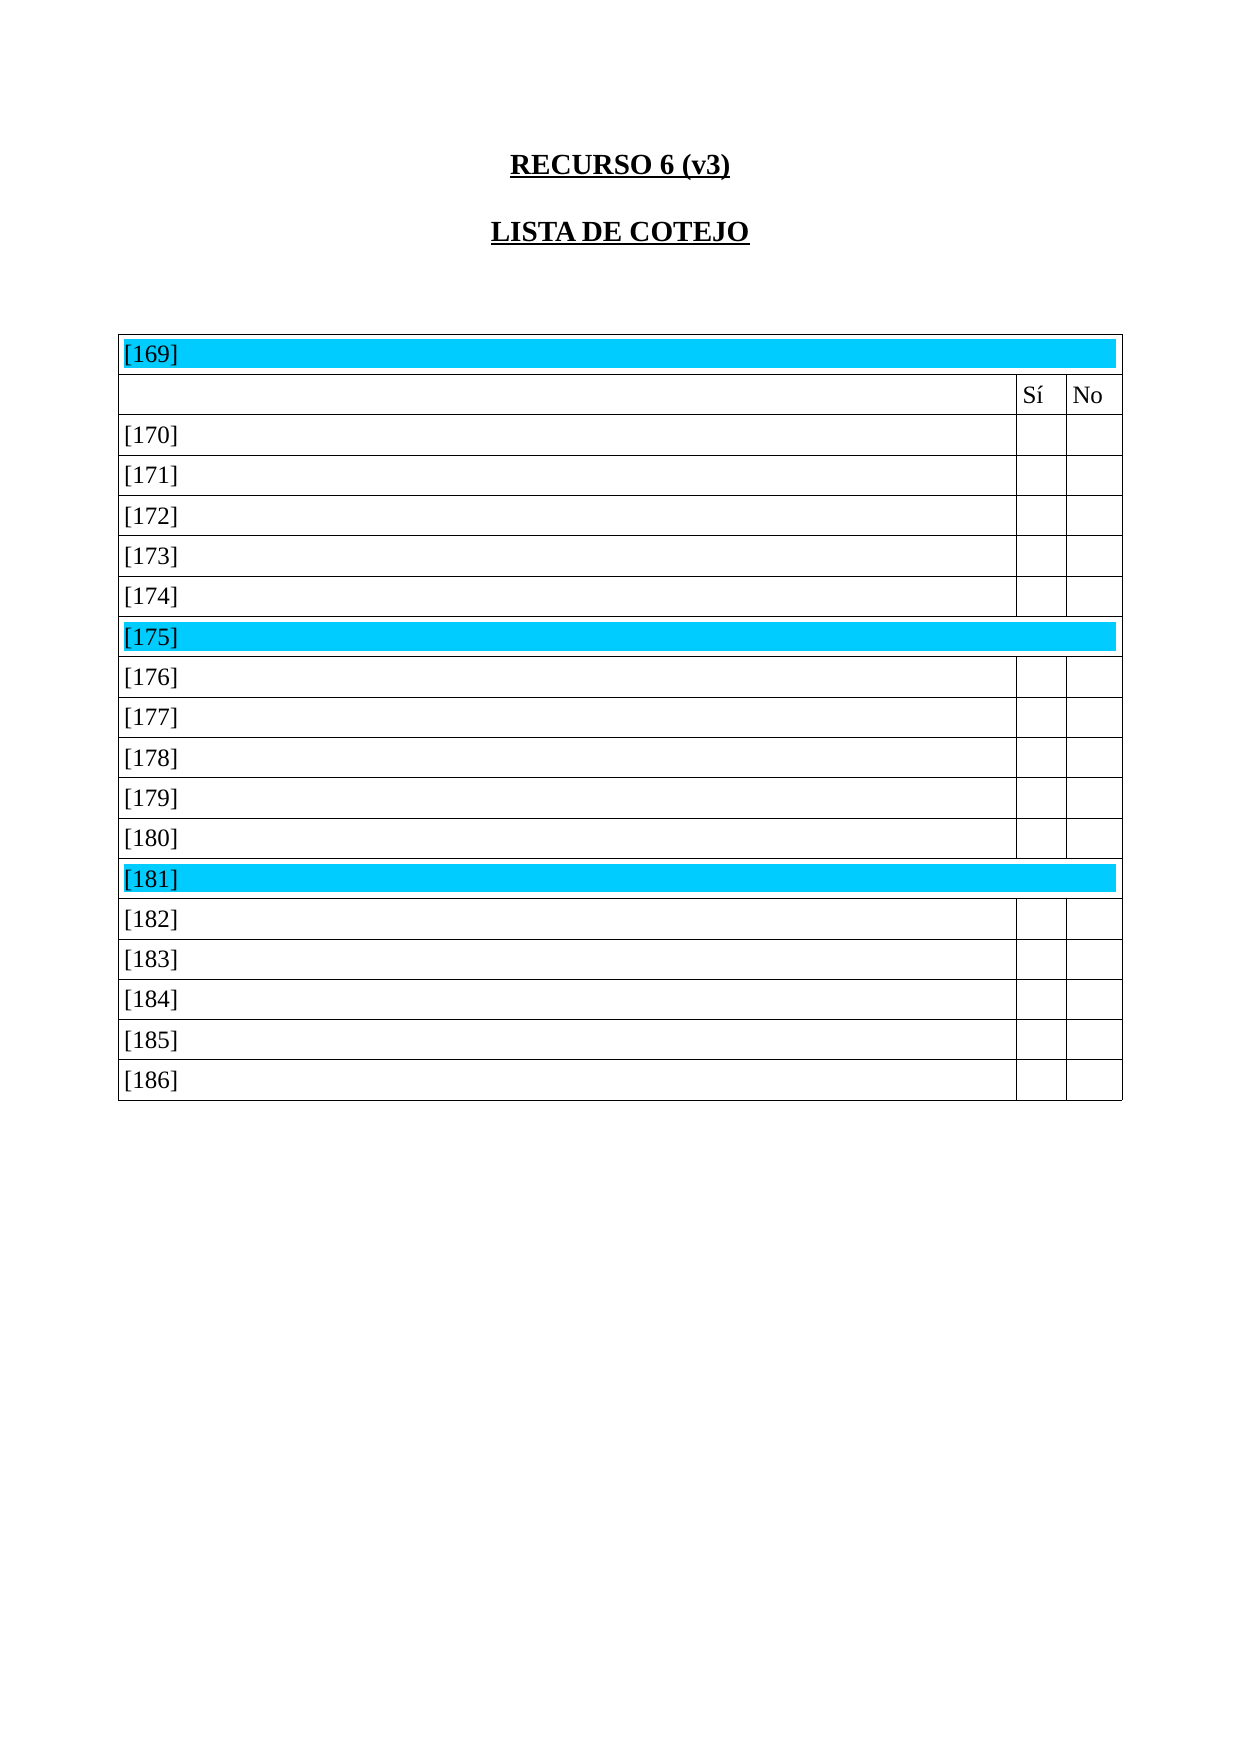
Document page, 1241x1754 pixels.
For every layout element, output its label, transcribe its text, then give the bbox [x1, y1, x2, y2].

table_cell [1017, 778, 1066, 817]
table_cell [1017, 1020, 1066, 1059]
text LISTA DE COTEJO [118, 214, 1122, 247]
table_cell [1067, 577, 1122, 616]
table_cell [1067, 496, 1122, 535]
table_cell [1067, 899, 1122, 938]
table_cell [180] [119, 819, 1016, 858]
table_cell [1017, 940, 1066, 979]
table_cell [1017, 899, 1066, 938]
table_cell [177] [119, 698, 1016, 737]
table_cell [119, 375, 1016, 414]
table_cell [1067, 415, 1122, 455]
table_cell [1017, 819, 1066, 858]
table_cell No [1067, 375, 1122, 414]
table_cell [1017, 536, 1066, 576]
table_cell [182] [119, 899, 1016, 938]
table_cell [1017, 738, 1066, 777]
table_cell [1067, 738, 1122, 777]
table_cell [171] [119, 456, 1016, 495]
table_cell [176] [119, 657, 1016, 697]
table_cell [1017, 496, 1066, 535]
table_cell [1067, 819, 1122, 858]
table_cell [173] [119, 536, 1016, 576]
table_cell [1067, 1060, 1122, 1100]
table_cell [174] [119, 577, 1016, 616]
table_cell [178] [119, 738, 1016, 777]
table_cell [175] [119, 617, 1122, 656]
table_cell [1067, 698, 1122, 737]
table_cell [186] [119, 1060, 1016, 1100]
table_cell [1067, 940, 1122, 979]
table_cell [1017, 980, 1066, 1019]
table_cell [181] [119, 859, 1122, 898]
table_cell [170] [119, 415, 1016, 455]
table_cell [1017, 415, 1066, 455]
table_cell [179] [119, 778, 1016, 817]
table_cell [1067, 536, 1122, 576]
table_cell [185] [119, 1020, 1016, 1059]
table_cell [1067, 778, 1122, 817]
table_cell [1067, 456, 1122, 495]
table_cell [1017, 577, 1066, 616]
table_cell [1017, 1060, 1066, 1100]
text RECURSO 6 (v3) [118, 147, 1122, 180]
table_cell [1067, 657, 1122, 697]
table_cell [1017, 698, 1066, 737]
table_header [169] [119, 335, 1122, 374]
table_cell Sí [1017, 375, 1066, 414]
table_cell [172] [119, 496, 1016, 535]
table_cell [183] [119, 940, 1016, 979]
table_cell [1067, 980, 1122, 1019]
table_cell [184] [119, 980, 1016, 1019]
table_cell [1067, 1020, 1122, 1059]
table_cell [1017, 456, 1066, 495]
table_cell [1017, 657, 1066, 697]
